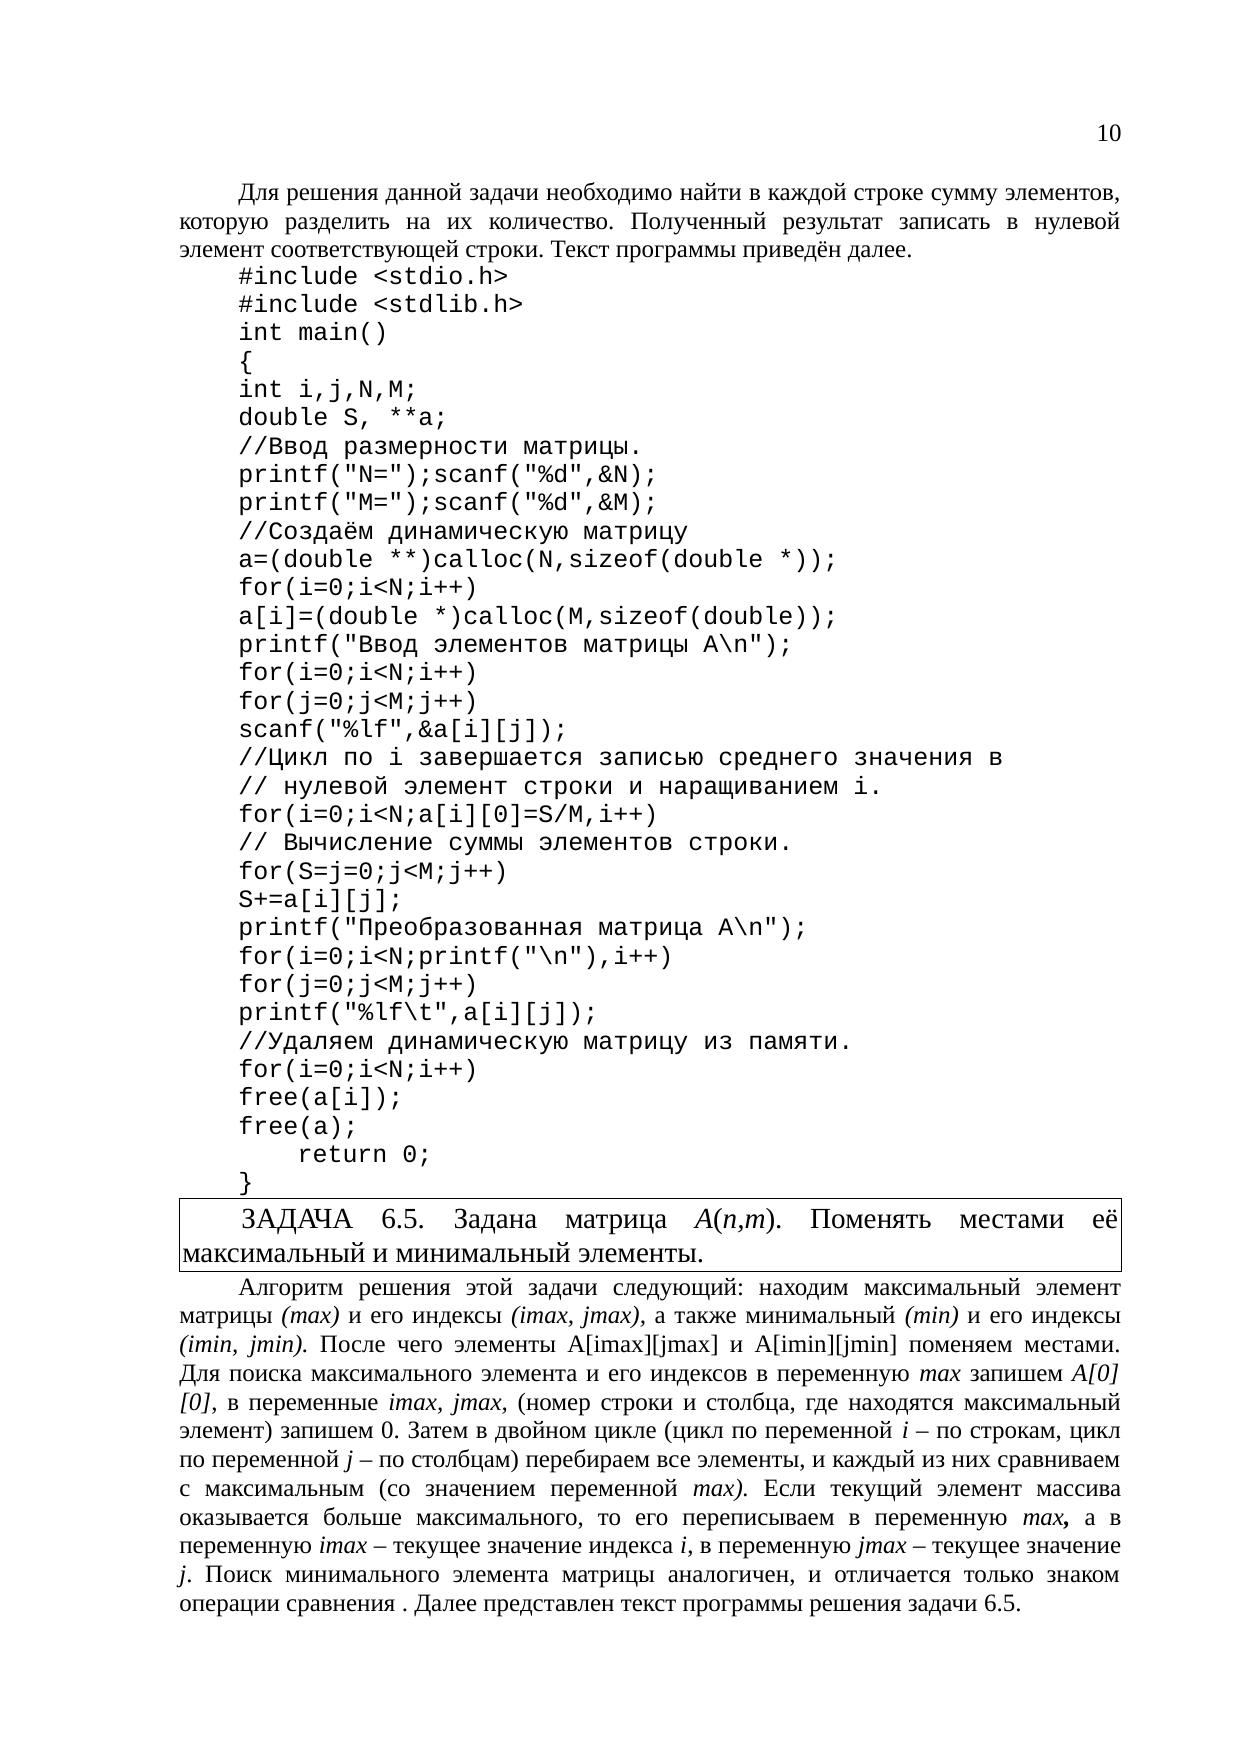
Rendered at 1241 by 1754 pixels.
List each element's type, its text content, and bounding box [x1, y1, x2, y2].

text int i,j,N,M; [238, 377, 1121, 405]
text for(i=0;i<N;a[i][0]=S/M,i++) [238, 802, 1121, 830]
text a=(double **)calloc(N,sizeof(double *)); [238, 547, 1121, 575]
text #include <stdlib.h> [238, 292, 1121, 320]
text scanf("%lf",&a[i][j]); [238, 717, 1121, 745]
text for(i=0;i<N;i++) [238, 1057, 1121, 1085]
text printf("%lf\t",a[i][j]); [238, 1000, 1121, 1028]
text //Удаляем динамическую матрицу из памяти. [238, 1028, 1121, 1057]
text for(i=0;i<N;printf("\n"),i++) [238, 943, 1121, 972]
text } [238, 1170, 1121, 1198]
text //Ввод размерности матрицы. [238, 433, 1121, 462]
text free(a[i]); [238, 1085, 1121, 1113]
text S+=a[i][j]; [238, 887, 1121, 915]
text #include <stdio.h> [238, 263, 1121, 292]
text //Цикл по i завершается записью среднего значения в [238, 745, 1121, 773]
text for(j=0;j<M;j++) [238, 688, 1121, 717]
text for(j=0;j<M;j++) [238, 972, 1121, 1000]
text printf("Ввод элементов матрицы A\n"); [238, 632, 1121, 660]
text { [238, 348, 1121, 377]
text return 0; [238, 1142, 1121, 1170]
text // нулевой элемент строки и наращиванием i. [238, 773, 1121, 802]
text // Вычисление суммы элементов строки. [238, 830, 1121, 858]
text printf("N=");scanf("%d",&N); [238, 462, 1121, 490]
text for(i=0;i<N;i++) [238, 660, 1121, 688]
text ЗАДАЧА 6.5. Задана матрица A(n,m). Поменять местами её максимальный и минимальный элементы. [180, 1199, 1121, 1271]
text Алгоритм решения этой задачи следующий: находим максимальный элемент матрицы (max) и его индексы (imax, jmax), а также минимальный (min) и его индексы (imin, jmin). После чего элементы A[imax][jmax] и A[imin][jmin] поменяем местами. Для поиска максимального элемента и его индексов в переменную max запишем A[0][0], в переменные imax, jmax, (номер строки и столбца, где находятся максимальный элемент) запишем 0. Затем в двойном цикле (цикл по переменной i – по строкам, цикл по переменной j – по столбцам) перебираем все элементы, и каждый из них сравниваем с максимальным (со значением переменной max). Если текущий элемент массива оказывается больше максимального, то его переписываем в переменную max, а в переменную imax – текущее значение индекса i, в переменную jmax – текущее значение j. Поиск минимального элемента матрицы аналогичен, и отличается только знаком операции сравнения . Далее представлен текст программы решения задачи 6.5. [179, 1272, 1121, 1617]
text for(i=0;i<N;i++) [238, 575, 1121, 603]
text //Создаём динамическую матрицу [238, 518, 1121, 547]
text printf("Преобразованная матрица A\n"); [238, 915, 1121, 943]
text Для решения данной задачи необходимо найти в каждой строке сумму элементов, которую разделить на их количество. Полученный результат записать в нулевой элемент соответствующей строки. Текст программы приведён далее. [179, 177, 1121, 263]
text a[i]=(double *)calloc(M,sizeof(double)); [238, 603, 1121, 632]
text for(S=j=0;j<M;j++) [238, 858, 1121, 887]
text free(a); [238, 1113, 1121, 1142]
text double S, **a; [238, 405, 1121, 433]
text printf("M=");scanf("%d",&M); [238, 490, 1121, 518]
text int main() [238, 320, 1121, 348]
